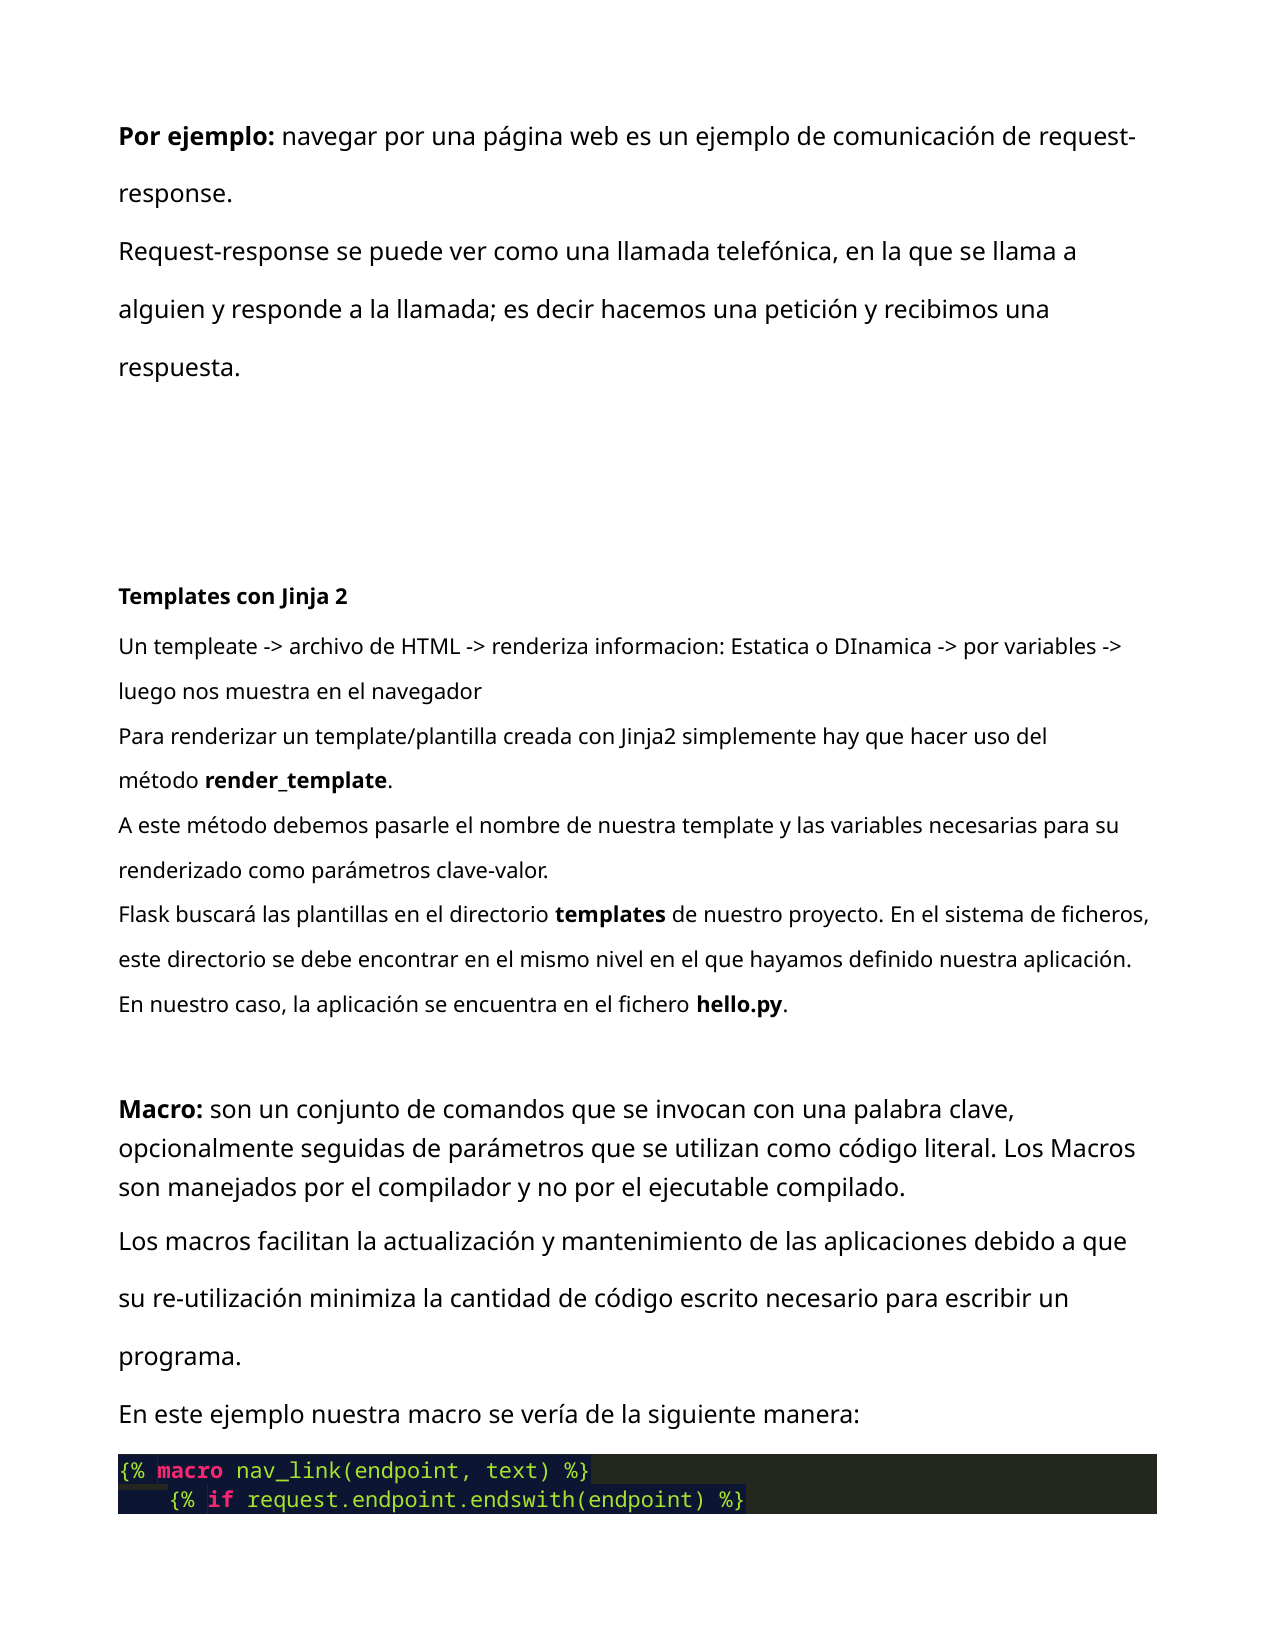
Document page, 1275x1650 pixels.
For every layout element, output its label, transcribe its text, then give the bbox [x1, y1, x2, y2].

text {% macro nav_link(endpoint, text) %} [118, 1454, 1157, 1484]
text Macro: son un conjunto de comandos que se invocan con una palabra clave, opcionalmente seguidas de parámetros que se utilizan como código literal. Los Macros son manejados por el compilador y no por el ejecutable compilado. [118, 1091, 1157, 1204]
text {% if request.endpoint.endswith(endpoint) %} [118, 1484, 1157, 1514]
text A este método debemos pasarle el nombre de nuestra template y las variables necesarias para su renderizado como parámetros clave-valor. [118, 810, 1157, 884]
text Los macros facilitan la actualización y mantenimiento de las aplicaciones debido a que su re-utilización minimiza la cantidad de código escrito necesario para escribir un programa. [118, 1223, 1157, 1373]
text Templates con Jinja 2 [118, 581, 1157, 610]
text Para renderizar un template/plantilla creada con Jinja2 simplemente hay que hacer uso del método render_template. [118, 721, 1157, 795]
text Por ejemplo: navegar por una página web es un ejemplo de comunicación de request-response. [118, 118, 1157, 210]
text Un templeate -> archivo de HTML -> renderiza informacion: Estatica o DInamica -> por variables -> luego nos muestra en el navegador [118, 631, 1157, 706]
text En este ejemplo nuestra macro se vería de la siguiente manera: [118, 1397, 1157, 1431]
text Flask buscará las plantillas en el directorio templates de nuestro proyecto. En el sistema de ficheros, este directorio se debe encontrar en el mismo nivel en el que hayamos definido nuestra aplicación. En nuestro caso, la aplicación se encuentra en el fichero hello.py. [118, 899, 1157, 1018]
text Request-response se puede ver como una llamada telefónica, en la que se llama a alguien y responde a la llamada; es decir hacemos una petición y recibimos una respuesta. [118, 234, 1157, 383]
